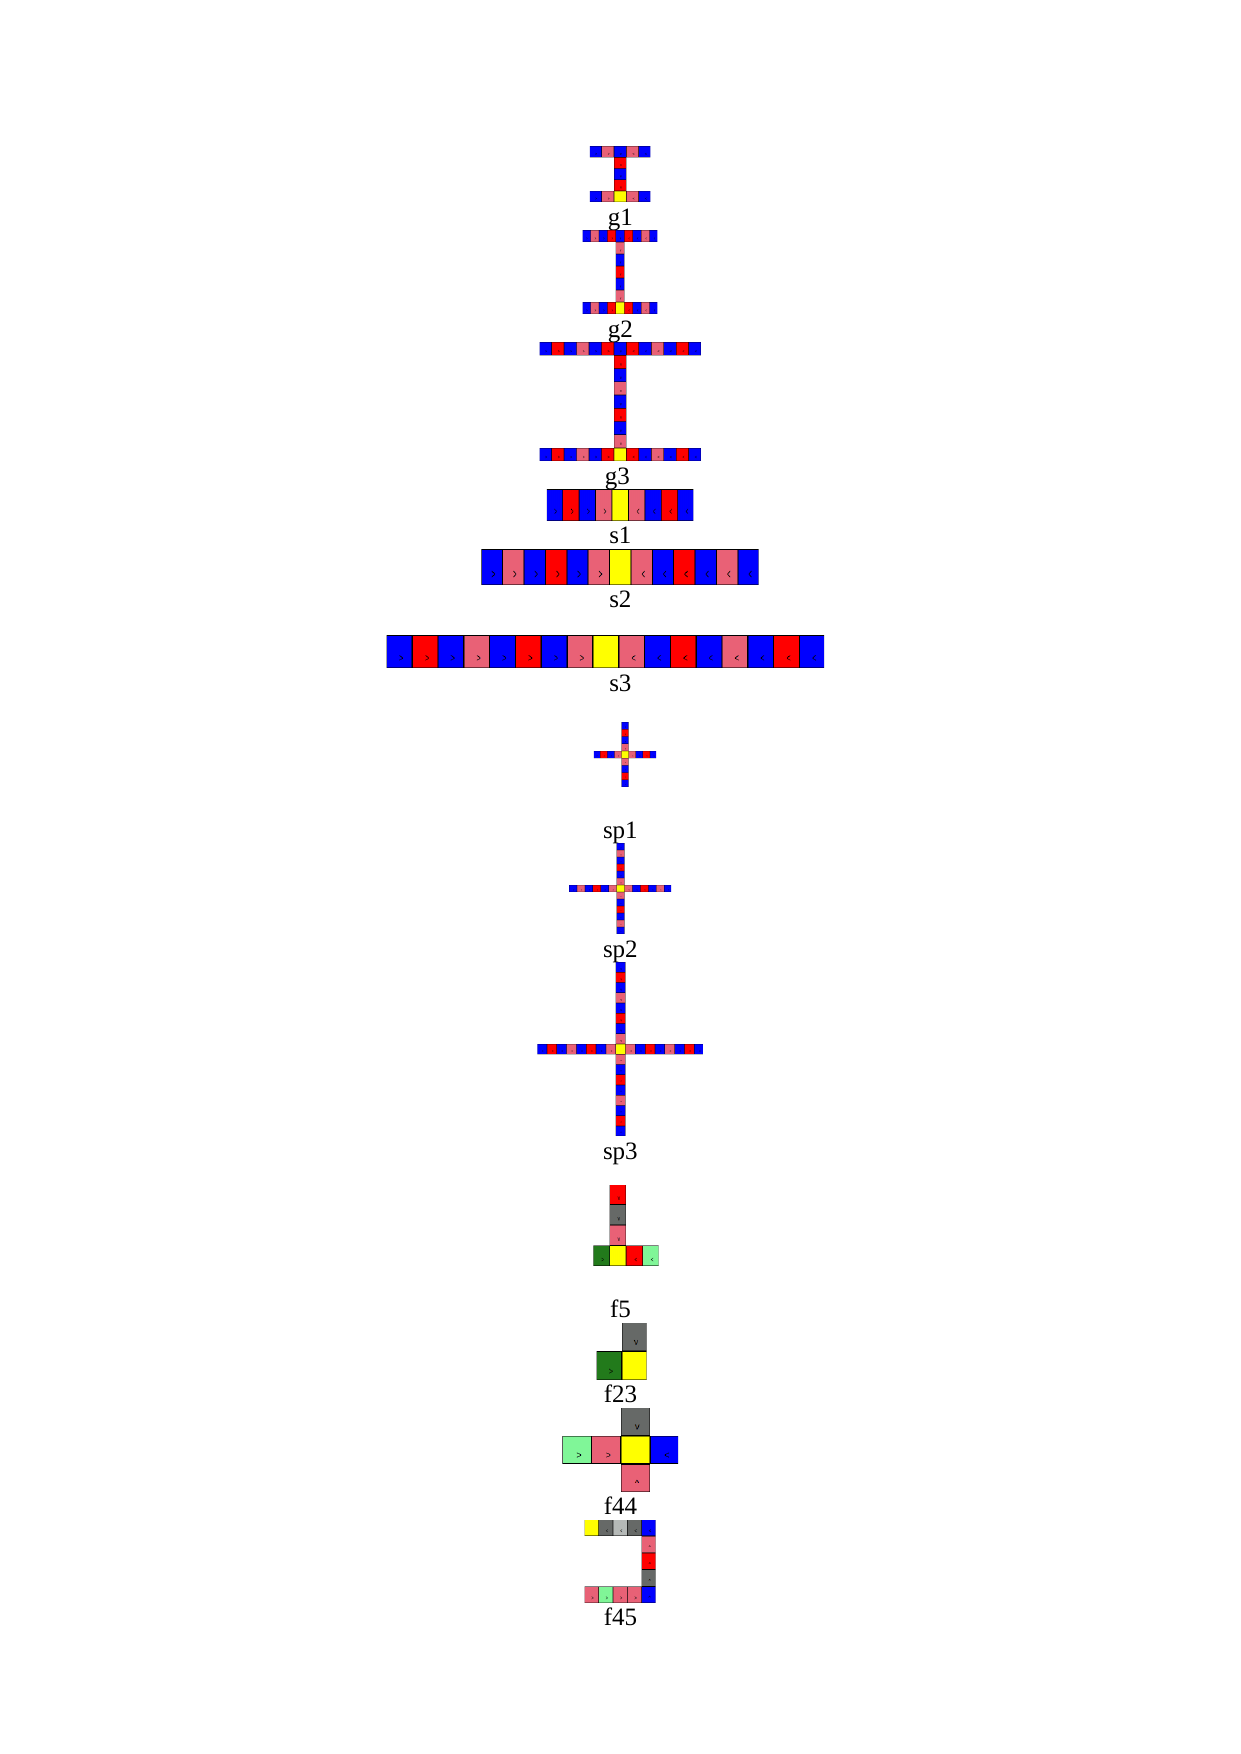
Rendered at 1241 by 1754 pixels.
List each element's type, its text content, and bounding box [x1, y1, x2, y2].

text f23 [118, 1323, 1122, 1408]
picture [481, 549, 759, 585]
text sp1 [118, 815, 1122, 844]
text sp2 [118, 844, 1122, 963]
text g3 [118, 342, 1122, 490]
text sp3 [118, 963, 1122, 1165]
text g2 [118, 231, 1122, 342]
picture [562, 1408, 679, 1492]
picture [596, 1323, 647, 1380]
text s1 [118, 490, 1122, 549]
text f45 [118, 1520, 1122, 1631]
picture [569, 843, 672, 934]
picture [546, 489, 694, 521]
text f44 [118, 1408, 1122, 1520]
text f5 [118, 1294, 1122, 1323]
picture [584, 1520, 656, 1603]
picture [589, 146, 651, 202]
picture [593, 722, 657, 787]
text g1 [118, 147, 1122, 231]
picture [537, 962, 703, 1136]
text s2 [118, 549, 1122, 613]
picture [539, 342, 701, 461]
text s3 [118, 613, 1122, 696]
picture [593, 1185, 659, 1266]
picture [582, 230, 658, 314]
picture [386, 635, 825, 668]
